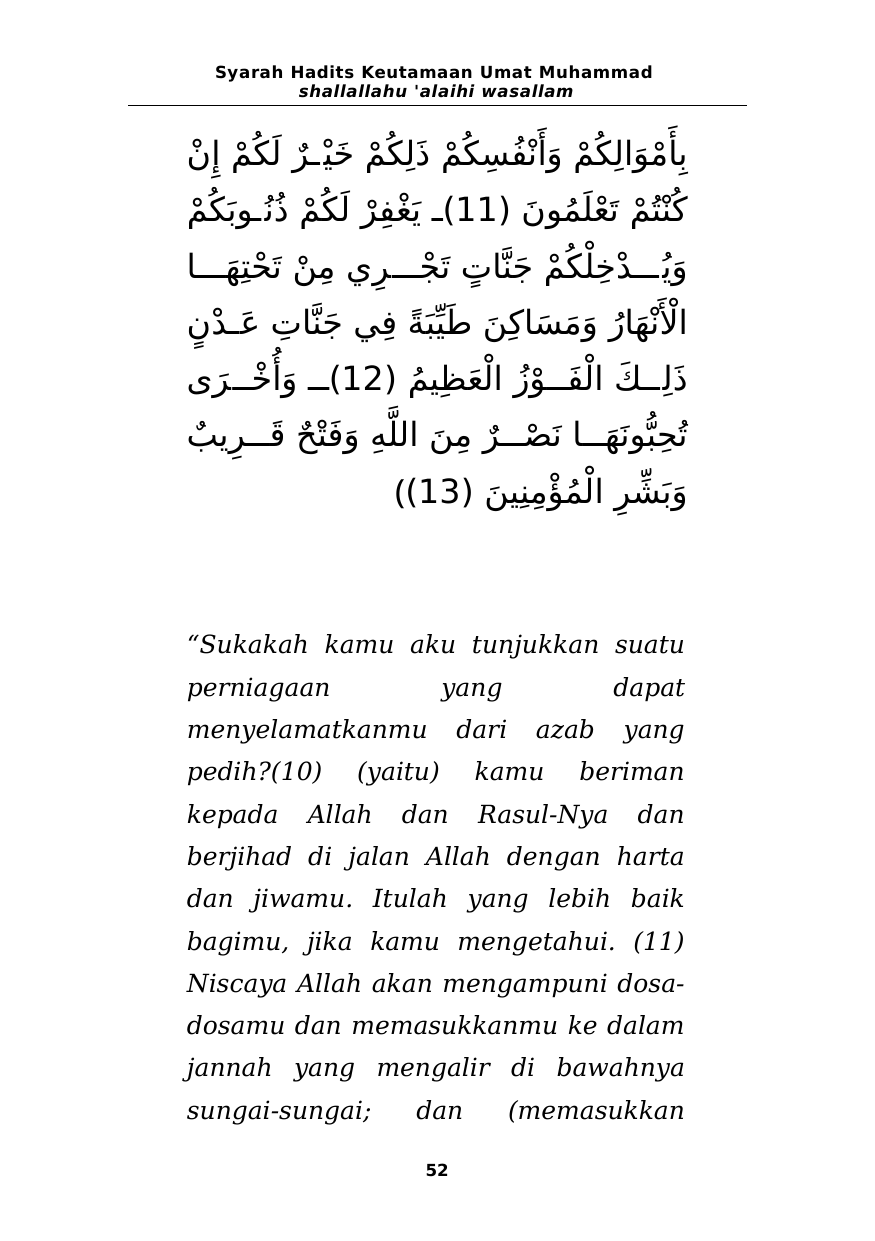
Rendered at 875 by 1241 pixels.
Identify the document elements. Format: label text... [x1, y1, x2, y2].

text ﴿هَلْ أَدُلُّكُمْ عَلَى تِجَارَةٍ تُنْجِيكُمْ مِنْ عَذَابٍ أَلِيمٍ (10) تُؤْمِنُونَ بِاللَّهِ وَرَسُولِهِ وَتُجَاهِدُونَ فِي سَبِيلِ اللَّهِ بِأَمْوَالِكُمْ وَأَنْفُسِكُمْ ذَلِكُمْ خَيْرٌ لَكُمْ إِنْ كُنْتُمْ تَعْلَمُونَ (11) يَغْفِرْ لَكُمْ ذُنُوبَكُمْ وَيُدْخِلْكُمْ جَنَّاتٍ تَجْرِي مِنْ تَحْتِهَا الْأَنْهَارُ وَمَسَاكِنَ طَيِّبَةً فِي جَنَّاتِ عَدْنٍ ذَلِكَ الْفَوْزُ الْعَظِيمُ (12) وَأُخْرَى تُحِبُّونَهَا نَصْرٌ مِنَ اللَّهِ وَفَتْحٌ قَرِيبٌ وَبَشِّرِ الْمُؤْمِنِينَ (13)﴾ [187, 134, 687, 511]
text “Sukakah kamu aku tunjukkan suatu perniagaan yang dapat menyelamatkanmu dari azab yang pedih?(10) (yaitu) kamu beriman kepada Allah dan Rasul-Nya dan berjihad di jalan Allah dengan harta dan jiwamu. Itulah yang lebih baik bagimu, jika kamu mengetahui. (11) Niscaya Allah akan mengampuni dosa-dosamu dan memasukkanmu ke dalam jannah yang mengalir di bawahnya sungai-sungai; dan (memasukkan [187, 631, 687, 1125]
